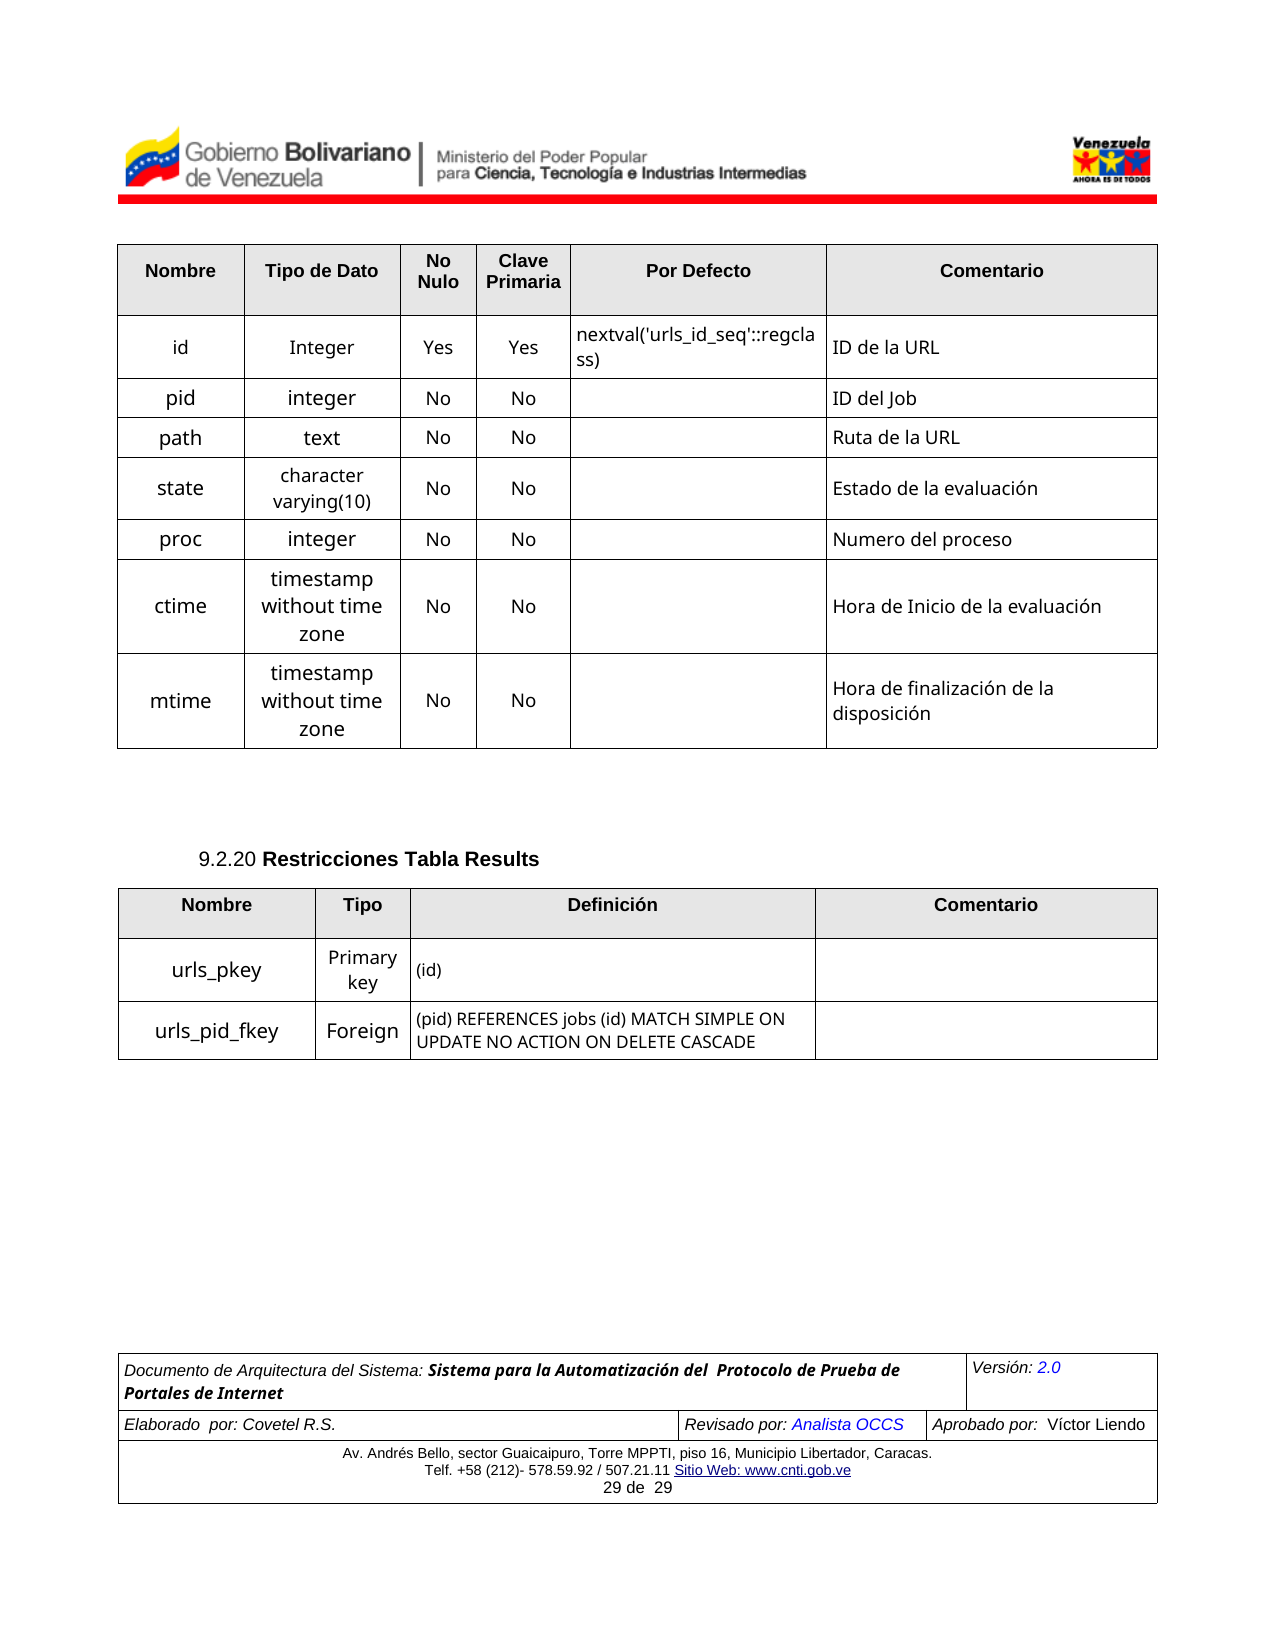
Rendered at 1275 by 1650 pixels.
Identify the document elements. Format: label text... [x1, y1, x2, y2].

table_cell No [477, 458, 570, 519]
table_cell ID de la URL [827, 316, 1157, 378]
table_header No Nulo [401, 245, 476, 315]
table_cell urls_pid_fkey [119, 1002, 315, 1059]
table_cell ctime [118, 560, 244, 653]
table_cell No [401, 520, 476, 558]
table_cell state [118, 458, 244, 519]
table_header Tipo de Dato [245, 245, 400, 315]
table_cell [571, 520, 826, 558]
table_cell Hora de Inicio de la evaluación [827, 560, 1157, 653]
table_header Nombre [118, 245, 244, 315]
table_cell text [245, 418, 400, 457]
table_cell [571, 654, 826, 748]
table_cell Estado de la evaluación [827, 458, 1157, 519]
table_cell timestamp without time zone [245, 560, 400, 653]
table_cell No [477, 418, 570, 457]
table_cell mtime [118, 654, 244, 748]
table_cell pid [118, 379, 244, 417]
table_header Tipo [316, 889, 410, 938]
table_cell No [401, 560, 476, 653]
table_cell Yes [477, 316, 570, 378]
table_cell [816, 1002, 1157, 1059]
table_cell No [477, 654, 570, 748]
table_cell nextval('urls_id_seq'::regclass) [571, 316, 826, 378]
table_cell (id) [411, 939, 815, 1001]
table_cell character varying(10) [245, 458, 400, 519]
table_cell urls_pkey [119, 939, 315, 1001]
table_cell proc [118, 520, 244, 558]
table_cell (pid) REFERENCES jobs (id) MATCH SIMPLE ON UPDATE NO ACTION ON DELETE CASCADE [411, 1002, 815, 1059]
table_header Nombre [119, 889, 315, 938]
table_cell Primary key [316, 939, 410, 1001]
table_header Comentario [827, 245, 1157, 315]
table_cell timestamp without time zone [245, 654, 400, 748]
table_cell integer [245, 379, 400, 417]
table_cell No [477, 520, 570, 558]
table_cell ID del Job [827, 379, 1157, 417]
table_cell No [401, 418, 476, 457]
subtitle Restricciones Tabla Results [192, 847, 1157, 870]
table_cell Yes [401, 316, 476, 378]
table_cell [571, 379, 826, 417]
table_cell [571, 560, 826, 653]
table_cell No [401, 654, 476, 748]
table_cell Ruta de la URL [827, 418, 1157, 457]
table_cell [571, 458, 826, 519]
table_cell No [401, 379, 476, 417]
table_cell Hora de finalización de la disposición [827, 654, 1157, 748]
table_cell Numero del proceso [827, 520, 1157, 558]
table_cell No [401, 458, 476, 519]
table_cell path [118, 418, 244, 457]
table_cell [571, 418, 826, 457]
table_cell integer [245, 520, 400, 558]
table_cell id [118, 316, 244, 378]
picture [118, 118, 1157, 204]
table_cell Integer [245, 316, 400, 378]
table_cell No [477, 379, 570, 417]
table_header Por Defecto [571, 245, 826, 315]
table_cell [816, 939, 1157, 1001]
table_header Clave Primaria [477, 245, 570, 315]
table_cell Foreign [316, 1002, 410, 1059]
table_cell No [477, 560, 570, 653]
table_header Comentario [816, 889, 1157, 938]
table_header Definición [411, 889, 815, 938]
